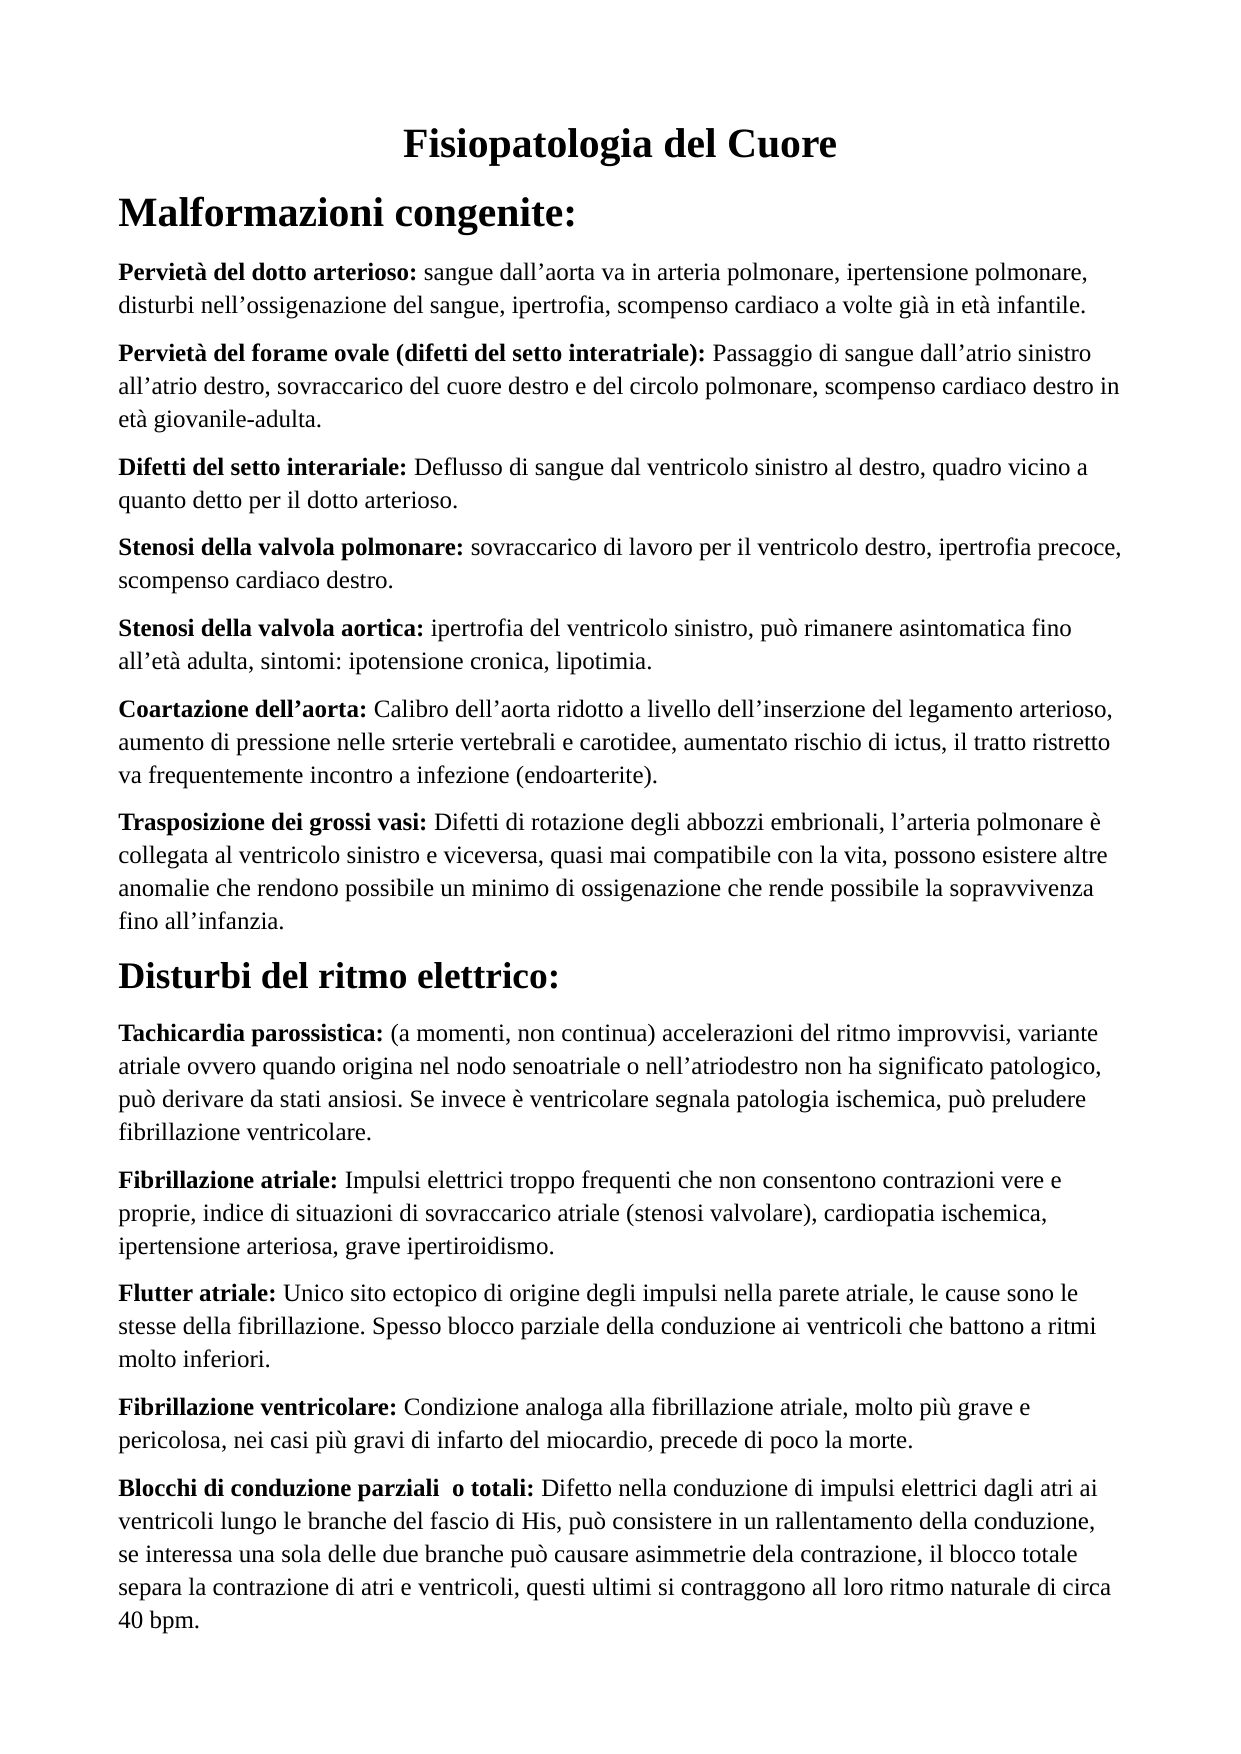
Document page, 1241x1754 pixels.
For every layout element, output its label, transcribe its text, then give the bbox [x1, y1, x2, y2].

text Difetti del setto interariale: Deflusso di sangue dal ventricolo sinistro al destro, quadro vicino a quanto detto per il dotto arterioso. [118, 452, 1122, 513]
text Stenosi della valvola aortica: ipertrofia del ventricolo sinistro, può rimanere asintomatica fino all’età adulta, sintomi: ipotensione cronica, lipotimia. [118, 613, 1122, 675]
text Flutter atriale: Unico sito ectopico di origine degli impulsi nella parete atriale, le cause sono le stesse della fibrillazione. Spesso blocco parziale della conduzione ai ventricoli che battono a ritmi molto inferiori. [118, 1278, 1122, 1373]
text Fibrillazione ventricolare: Condizione analoga alla fibrillazione atriale, molto più grave e pericolosa, nei casi più gravi di infarto del miocardio, precede di poco la morte. [118, 1392, 1122, 1454]
text Fisiopatologia del Cuore [118, 118, 1122, 166]
text Coartazione dell’aorta: Calibro dell’aorta ridotto a livello dell’inserzione del legamento arterioso, aumento di pressione nelle srterie vertebrali e carotidee, aumentato rischio di ictus, il tratto ristretto va frequentemente incontro a infezione (endoarterite). [118, 694, 1122, 788]
text Malformazioni congenite: [118, 188, 1122, 236]
text Tachicardia parossistica: (a momenti, non continua) accelerazioni del ritmo improvvisi, variante atriale ovvero quando origina nel nodo senoatriale o nell’atriodestro non ha significato patologico, può derivare da stati ansiosi. Se invece è ventricolare segnala patologia ischemica, può preludere fibrillazione ventricolare. [118, 1018, 1122, 1146]
text Pervietà del dotto arterioso: sangue dall’aorta va in arteria polmonare, ipertensione polmonare, disturbi nell’ossigenazione del sangue, ipertrofia, scompenso cardiaco a volte già in età infantile. [118, 257, 1122, 319]
text Stenosi della valvola polmonare: sovraccarico di lavoro per il ventricolo destro, ipertrofia precoce, scompenso cardiaco destro. [118, 532, 1122, 594]
text Fibrillazione atriale: Impulsi elettrici troppo frequenti che non consentono contrazioni vere e proprie, indice di situazioni di sovraccarico atriale (stenosi valvolare), cardiopatia ischemica, ipertensione arteriosa, grave ipertiroidismo. [118, 1165, 1122, 1259]
text Trasposizione dei grossi vasi: Difetti di rotazione degli abbozzi embrionali, l’arteria polmonare è collegata al ventricolo sinistro e viceversa, quasi mai compatibile con la vita, possono esistere altre anomalie che rendono possibile un minimo di ossigenazione che rende possibile la sopravvivenza fino all’infanzia. [118, 807, 1122, 935]
text Pervietà del forame ovale (difetti del setto interatriale): Passaggio di sangue dall’atrio sinistro all’atrio destro, sovraccarico del cuore destro e del circolo polmonare, scompenso cardiaco destro in età giovanile-adulta. [118, 338, 1122, 433]
text Disturbi del ritmo elettrico: [118, 954, 1122, 997]
text Blocchi di conduzione parziali o totali: Difetto nella conduzione di impulsi elettrici dagli atri ai ventricoli lungo le branche del fascio di His, può consistere in un rallentamento della conduzione, se interessa una sola delle due branche può causare asimmetrie dela contrazione, il blocco totale separa la contrazione di atri e ventricoli, questi ultimi si contraggono all loro ritmo naturale di circa 40 bpm. [118, 1473, 1122, 1633]
